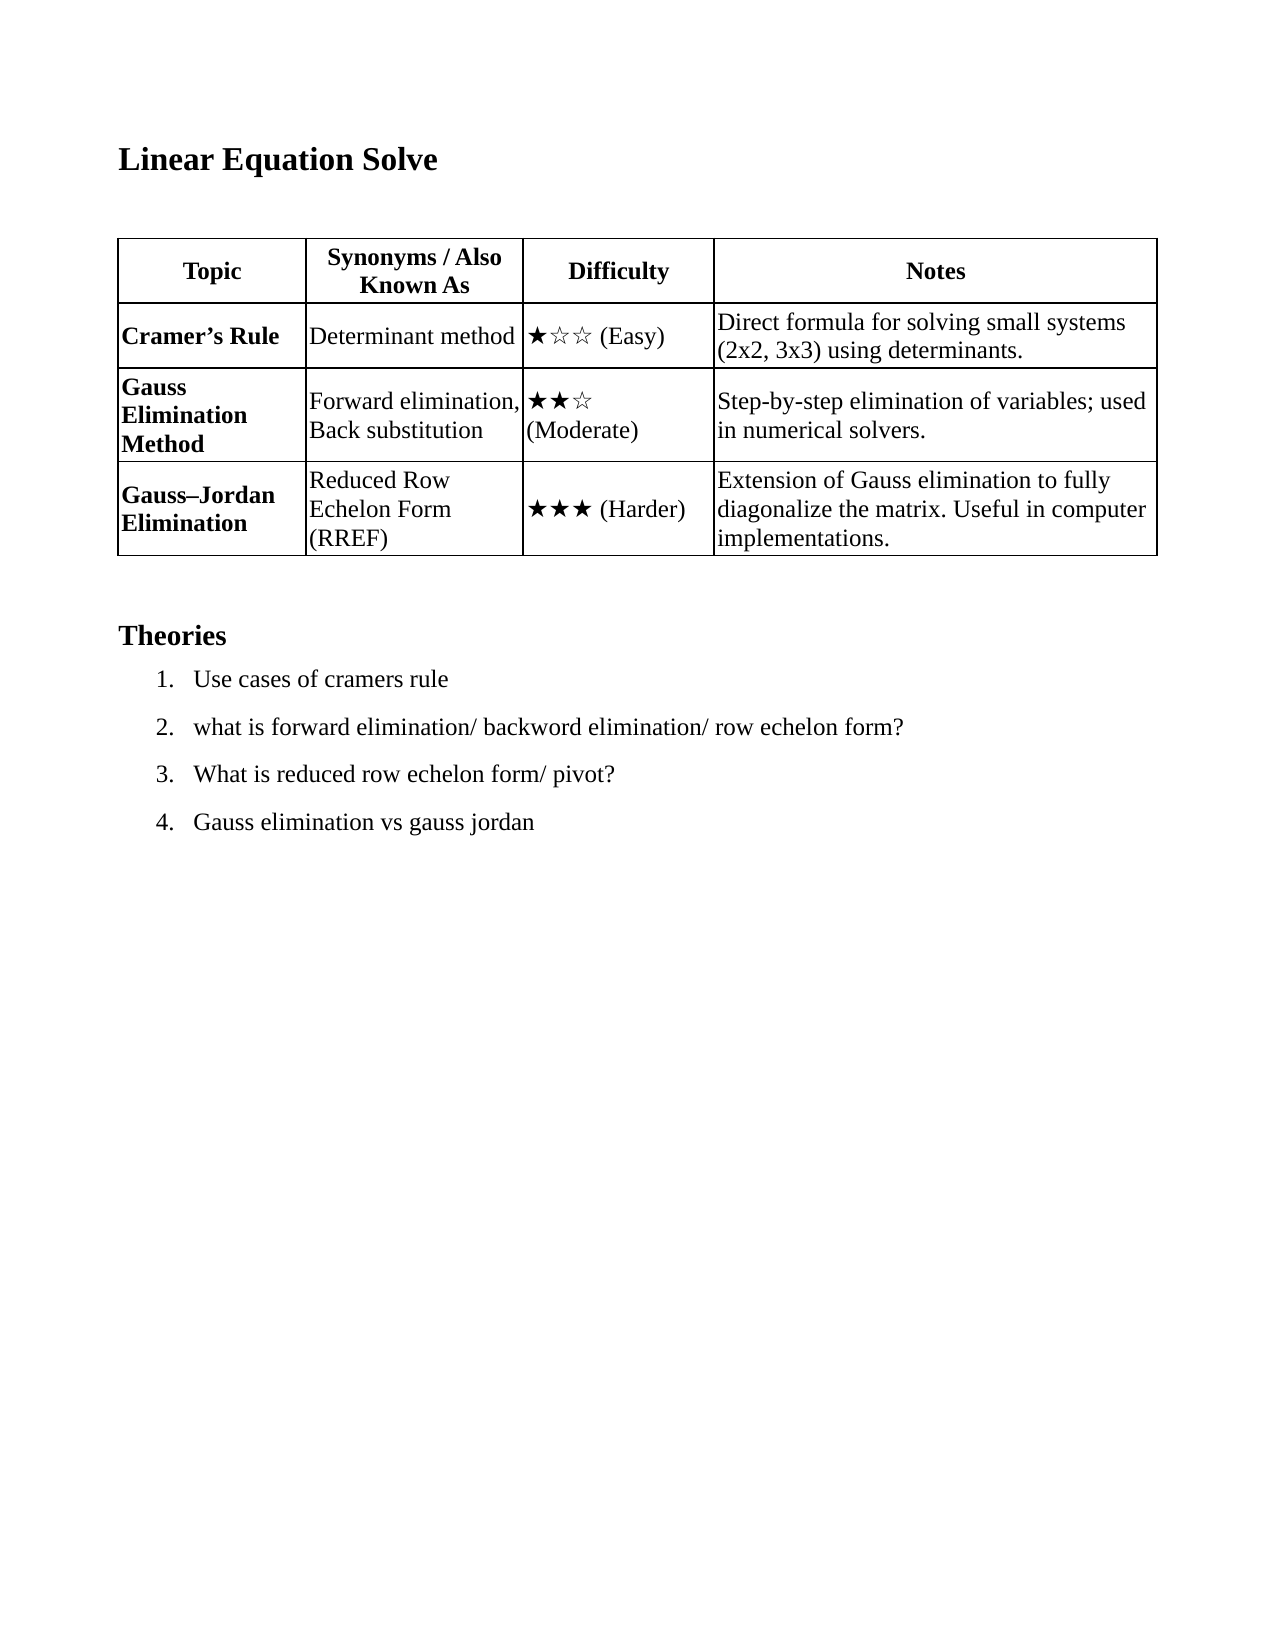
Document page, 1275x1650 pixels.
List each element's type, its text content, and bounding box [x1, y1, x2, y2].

list what is forward elimination/ backword elimination/ row echelon form? [156, 712, 1157, 741]
table_header Notes [715, 239, 1156, 302]
table_cell ★☆☆ (Easy) [524, 304, 713, 367]
table_cell Gauss Elimination Method [119, 369, 305, 461]
table_cell Step-by-step elimination of variables; used in numerical solvers. [715, 369, 1156, 461]
table_cell Reduced Row Echelon Form (RREF) [307, 462, 522, 554]
table_cell Direct formula for solving small systems (2x2, 3x3) using determinants. [715, 304, 1156, 367]
table_header Synonyms / Also Known As [307, 239, 522, 302]
list What is reduced row echelon form/ pivot? [156, 759, 1157, 788]
table_cell Forward elimination, Back substitution [307, 369, 522, 461]
table_header Topic [119, 239, 305, 302]
subtitle Theories [118, 618, 1157, 652]
subtitle Linear Equation Solve [118, 139, 1157, 177]
list Gauss elimination vs gauss jordan [156, 807, 1157, 836]
table_cell Gauss–Jordan Elimination [119, 462, 305, 554]
table_cell Cramer’s Rule [119, 304, 305, 367]
table_header Difficulty [524, 239, 713, 302]
table_cell ★★★ (Harder) [524, 462, 713, 554]
table_cell ★★☆ (Moderate) [524, 369, 713, 461]
table_cell Determinant method [307, 304, 522, 367]
table_cell Extension of Gauss elimination to fully diagonalize the matrix. Useful in computer implementations. [715, 462, 1156, 554]
list Use cases of cramers rule [156, 664, 1157, 693]
